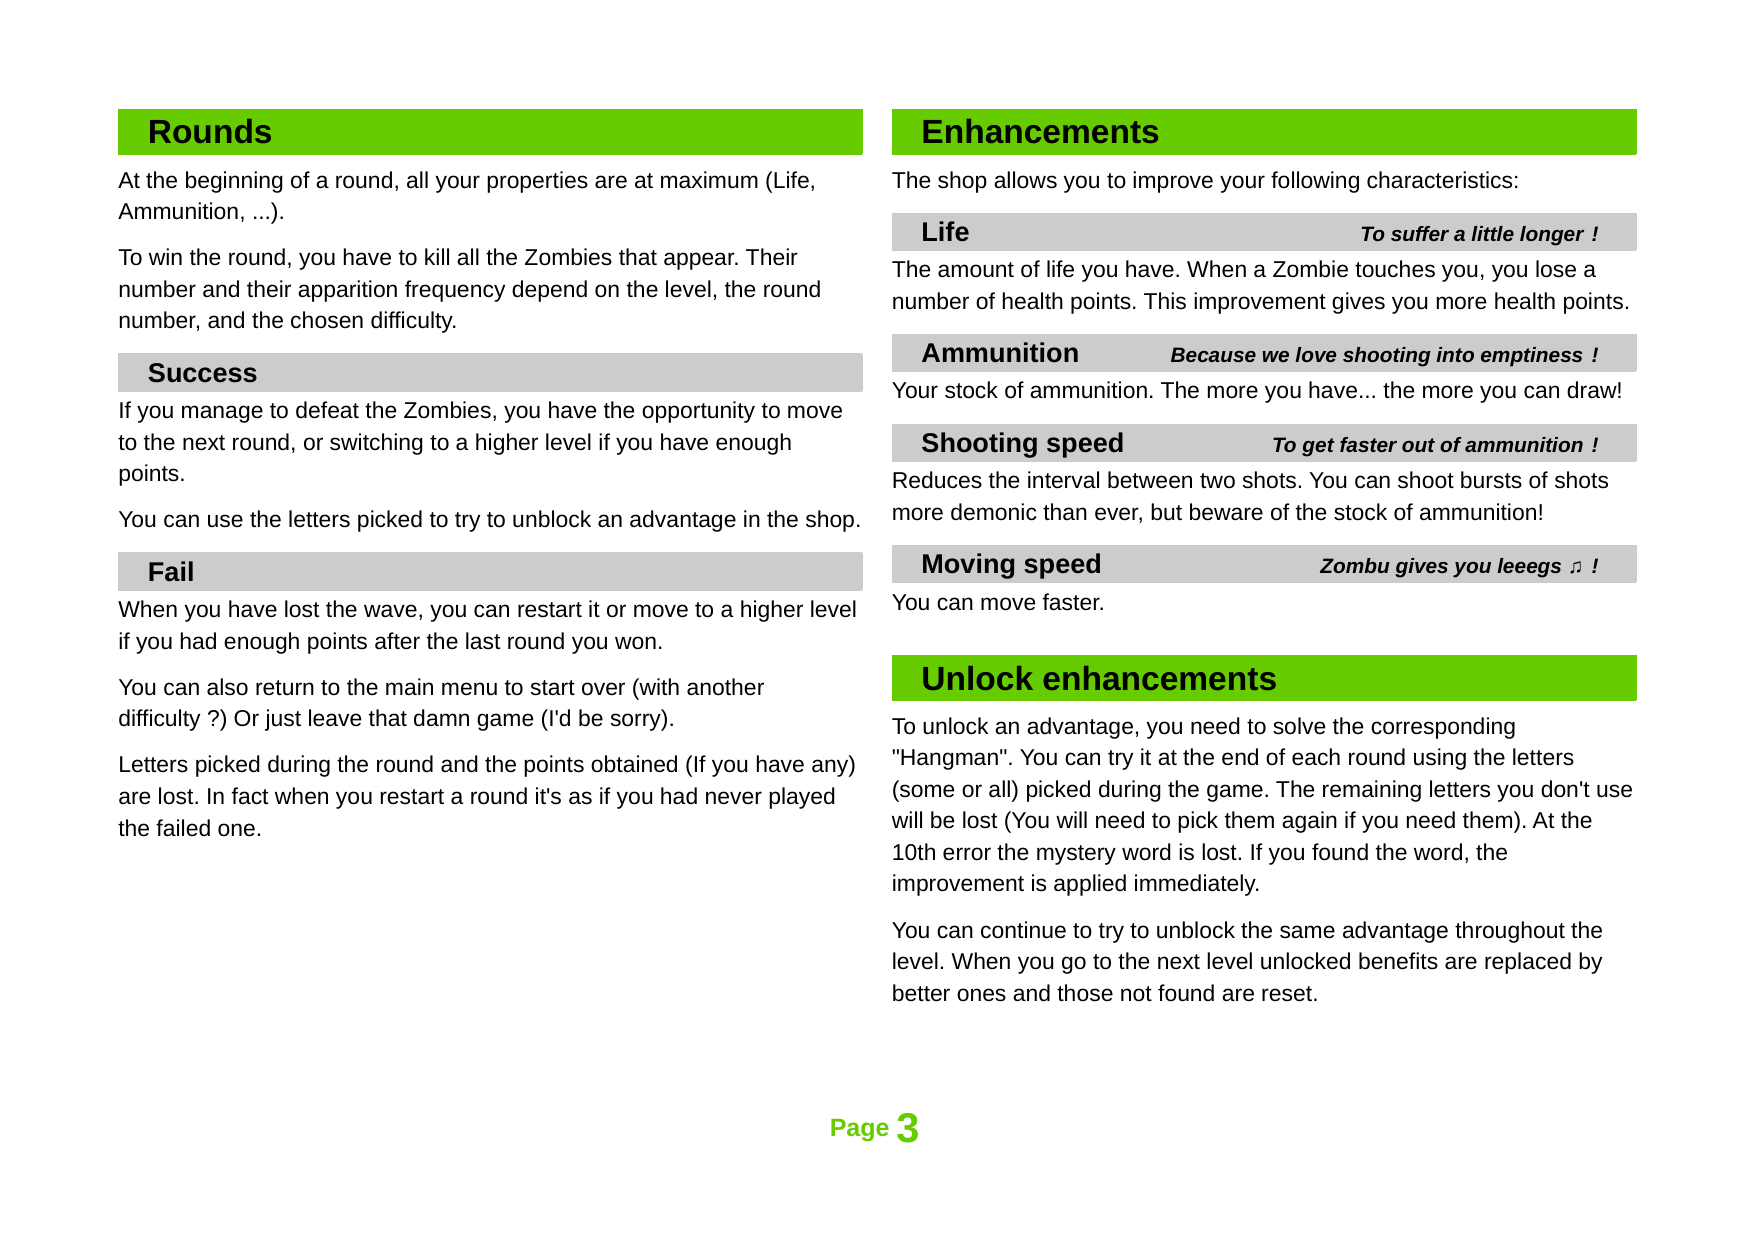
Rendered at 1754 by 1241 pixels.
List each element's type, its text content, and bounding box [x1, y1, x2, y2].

text You can continue to try to unblock the same advantage throughout the level. When you go to the next level unlocked benefits are replaced by better ones and those not found are reset. [892, 917, 1636, 1006]
text Ammunition Because we love shooting into emptiness ! [893, 335, 1636, 371]
subtitle Unlock enhancements [893, 656, 1636, 700]
text Your stock of ammunition. The more you have... the more you can draw! [892, 377, 1636, 404]
text Life To suffer a little longer ! [893, 214, 1636, 250]
text To win the round, you have to kill all the Zombies that appear. Their number and their apparition frequency depend on the level, the round number, and the chosen difficulty. [118, 244, 862, 334]
text Shooting speed To get faster out of ammunition ! [893, 425, 1636, 461]
text You can move faster. [892, 588, 1636, 615]
text You can use the letters picked to try to unblock an advantage in the shop. [118, 506, 862, 533]
text At the beginning of a round, all your properties are at maximum (Life, Ammunition, ...). [118, 167, 862, 224]
text Success [119, 355, 862, 391]
text The shop allows you to improve your following characteristics: [892, 167, 1636, 193]
text Letters picked during the round and the points obtained (If you have any) are lost. In fact when you restart a round it's as if you had never played the failed one. [118, 751, 862, 841]
text The amount of life you have. When a Zombie touches you, you lose a number of health points. This improvement gives you more health points. [892, 256, 1636, 314]
text You can also return to the main menu to start over (with another difficulty ?) Or just leave that damn game (I'd be sorry). [118, 674, 862, 732]
text Moving speed Zombu gives you leeegs ♫ ! [893, 546, 1636, 582]
text If you manage to defeat the Zombies, you have the opportunity to move to the next round, or switching to a higher level if you have enough points. [118, 397, 862, 487]
subtitle Rounds [119, 110, 862, 154]
text To unlock an advantage, you need to solve the corresponding "Hangman". You can try it at the end of each round using the letters (some or all) picked during the game. The remaining letters you don't use will be lost (You will need to pick them again if you need them). At the 10th error the mystery word is lost. If you found the word, the improvement is applied immediately. [892, 713, 1636, 897]
text Reduces the interval between two shots. You can shoot bursts of shots more demonic than ever, but beware of the stock of ammunition! [892, 467, 1636, 525]
text When you have lost the wave, you can restart it or move to a higher level if you had enough points after the last round you won. [118, 596, 862, 654]
text Fail [119, 554, 862, 590]
subtitle Enhancements [893, 110, 1636, 154]
